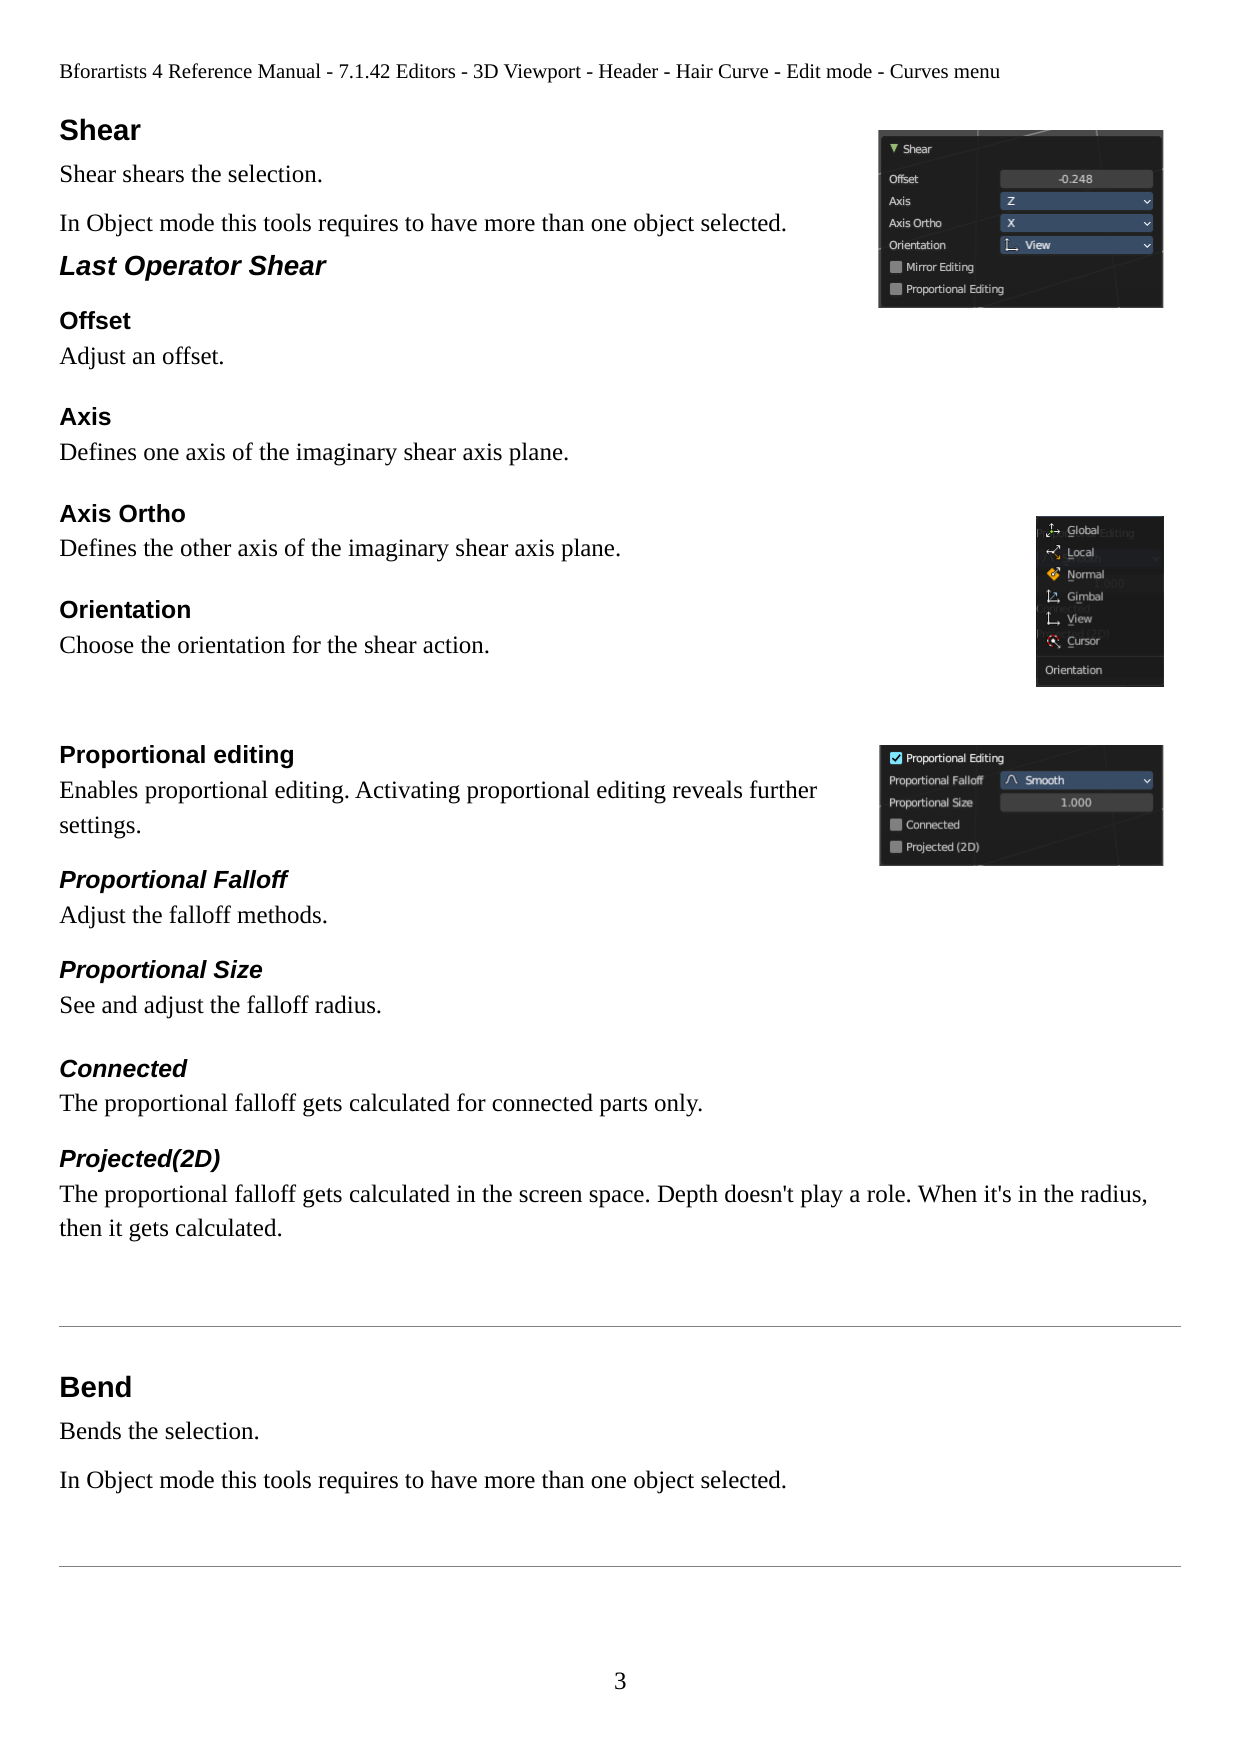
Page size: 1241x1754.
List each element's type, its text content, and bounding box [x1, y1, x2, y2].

subtitle Proportional Size [59, 955, 1181, 984]
picture [879, 745, 1164, 866]
subtitle Proportional editing [59, 741, 1181, 769]
text In Object mode this tools requires to have more than one object selected. [59, 208, 878, 237]
subtitle [1164, 249, 1181, 281]
subtitle Proportional Falloff [59, 865, 1181, 894]
subtitle Projected(2D) [59, 1144, 1181, 1172]
picture [878, 130, 1164, 308]
subtitle [1164, 595, 1181, 624]
subtitle Offset [59, 306, 1181, 334]
subtitle Orientation [59, 595, 1036, 624]
text The proportional falloff gets calculated for connected parts only. [59, 1088, 1181, 1117]
text Adjust an offset. [59, 341, 1181, 369]
picture [1036, 516, 1164, 687]
subtitle Axis [59, 402, 1181, 431]
text In Object mode this tools requires to have more than one object selected. [59, 1465, 1181, 1494]
text Shear shears the selection. [59, 159, 878, 188]
text Defines the other axis of the imaginary shear axis plane. [59, 533, 1036, 562]
subtitle Shear [59, 113, 1181, 146]
text See and adjust the falloff radius. [59, 990, 1181, 1019]
text Choose the orientation for the shear action. [59, 630, 1036, 659]
text Enables proportional editing. Activating proportional editing reveals further settings. [59, 775, 879, 838]
text Defines one axis of the imaginary shear axis plane. [59, 437, 1181, 466]
subtitle Axis Ortho [59, 499, 1181, 527]
subtitle Last Operator Shear [59, 249, 878, 281]
subtitle Bend [59, 1370, 1181, 1404]
text The proportional falloff gets calculated in the screen space. Depth doesn't play a role. When it's in the radius, then it gets calculated. [59, 1179, 1181, 1242]
subtitle Connected [59, 1054, 1181, 1082]
text Bends the selection. [59, 1416, 1181, 1445]
text Adjust the falloff methods. [59, 900, 1181, 929]
